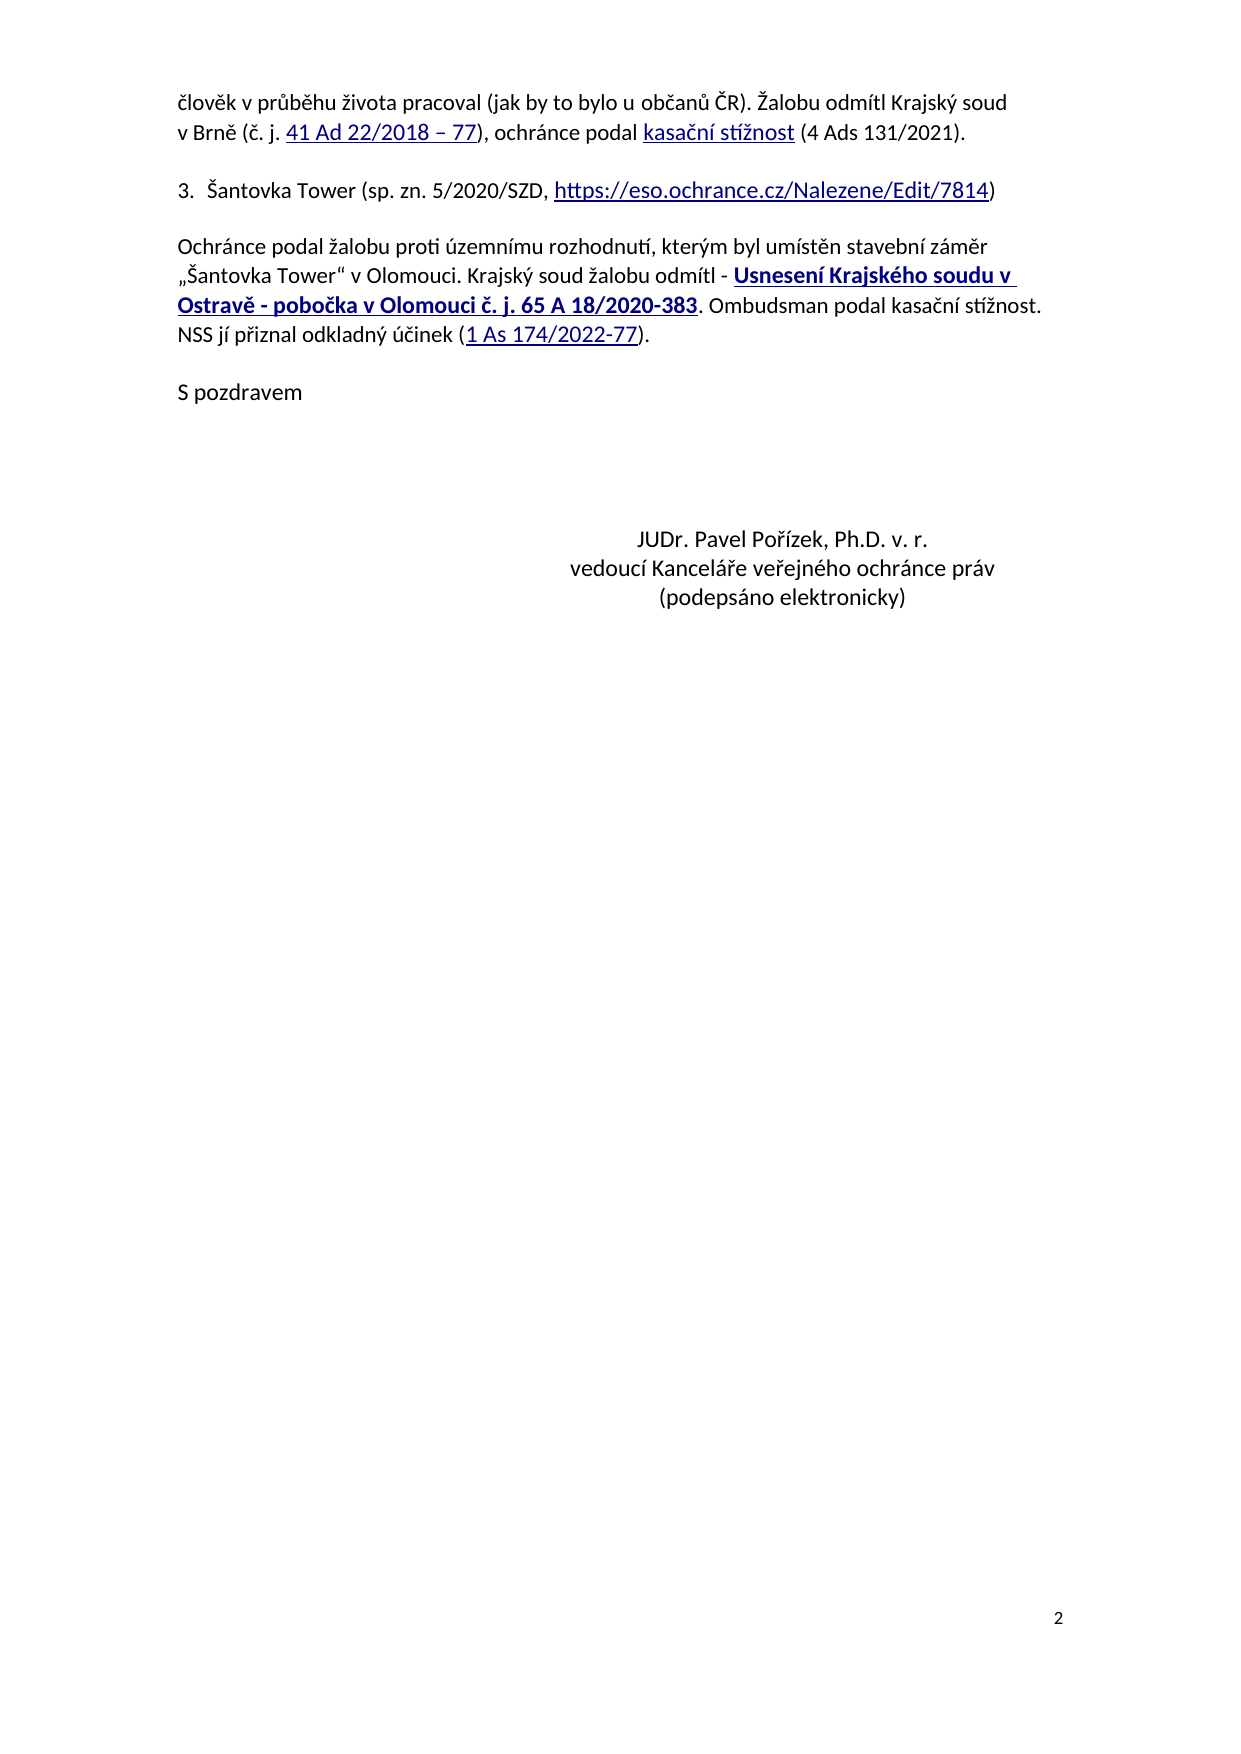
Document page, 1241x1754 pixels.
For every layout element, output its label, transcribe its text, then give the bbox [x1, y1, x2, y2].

list Šantovka Tower (sp. zn. 5/2020/SZD, https://eso.ochrance.cz/Nalezene/Edit/7814) [177, 175, 1063, 204]
text Ochránce podal žalobu proti územnímu rozhodnutí, kterým byl umístěn stavební záměr „Šantovka Tower“ v Olomouci. Krajský soud žalobu odmítl - Usnesení Krajského soudu v Ostravě - pobočka v Olomouci č. j. 65 A 18/2020-383. Ombudsman podal kasační stížnost. NSS jí přiznal odkladný účinek (1 As 174/2022-77). [177, 232, 1063, 348]
text JUDr. Pavel Pořízek, Ph.D. v. r. [502, 524, 1063, 553]
text S pozdravem [177, 377, 1063, 407]
text člověk v průběhu života pracoval (jak by to bylo u občanů ČR). Žalobu odmítl Krajský soud v Brně (č. j. 41 Ad 22/2018 – 77), ochránce podal kasační stížnost (4 Ads 131/2021). [177, 88, 1063, 146]
text vedoucí Kanceláře veřejného ochránce práv [502, 553, 1063, 582]
text (podepsáno elektronicky) [502, 582, 1063, 612]
